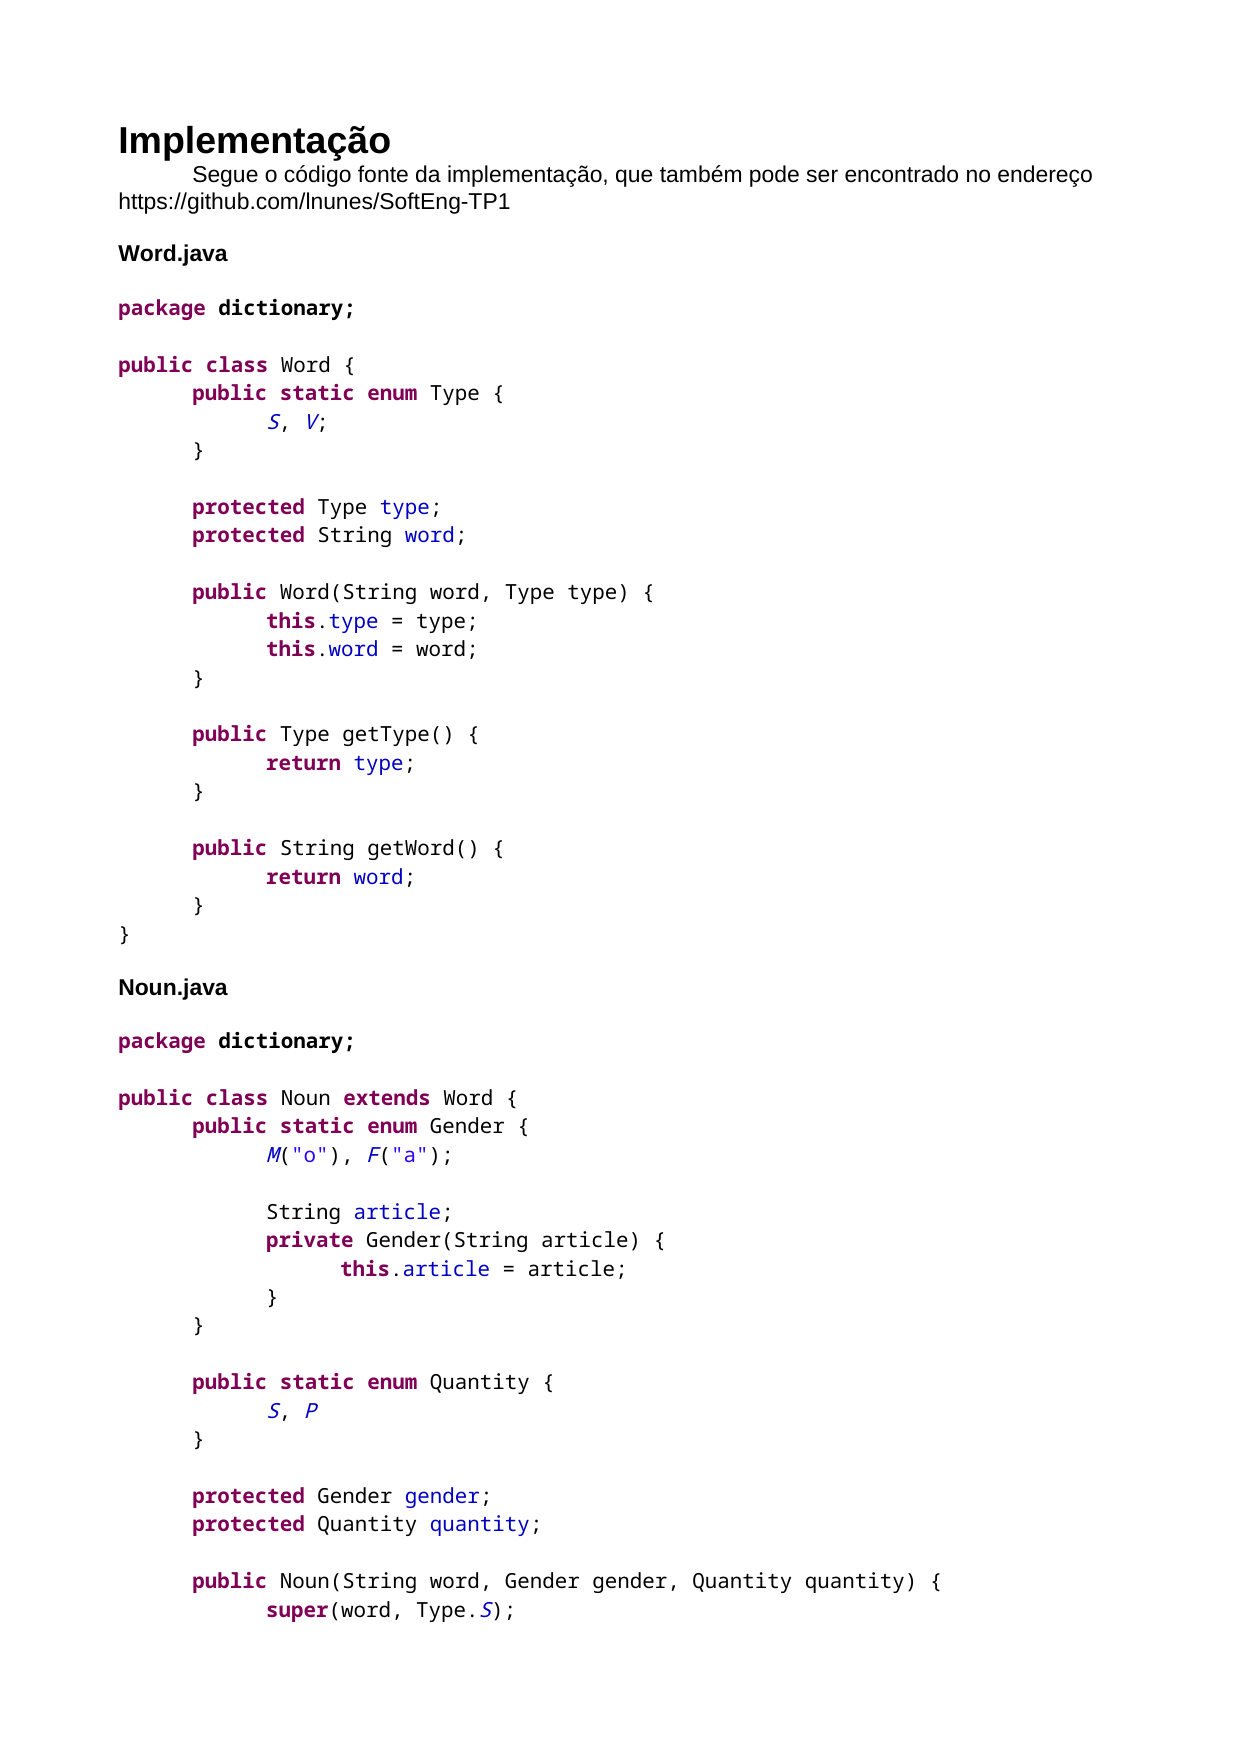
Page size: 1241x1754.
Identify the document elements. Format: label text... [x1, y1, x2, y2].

text public Type getType() { [118, 719, 1122, 748]
text public Noun(String word, Gender gender, Quantity quantity) { [118, 1566, 1122, 1595]
text return word; [118, 862, 1122, 890]
text protected Type type; [118, 492, 1122, 521]
text public class Noun extends Word { [118, 1083, 1122, 1111]
text Implementação [118, 118, 1122, 161]
text this.word = word; [118, 634, 1122, 663]
text package dictionary; [118, 1026, 1122, 1054]
text } [118, 435, 1122, 464]
text } [118, 890, 1122, 919]
text } [118, 776, 1122, 805]
text S, V; [118, 407, 1122, 435]
text S, P [118, 1396, 1122, 1424]
text protected String word; [118, 521, 1122, 549]
text Segue o código fonte da implementação, que também pode ser encontrado no endereço [118, 161, 1122, 188]
text return type; [118, 748, 1122, 776]
text https://github.com/lnunes/SoftEng-TP1 [118, 188, 1122, 214]
text } [118, 1424, 1122, 1453]
text M("o"), F("a"); [118, 1140, 1122, 1168]
text private Gender(String article) { [118, 1225, 1122, 1254]
text } [118, 919, 1122, 947]
text super(word, Type.S); [118, 1595, 1122, 1623]
text this.type = type; [118, 606, 1122, 634]
text public class Word { [118, 350, 1122, 378]
text protected Quantity quantity; [118, 1509, 1122, 1538]
text this.article = article; [118, 1254, 1122, 1282]
text package dictionary; [118, 293, 1122, 321]
text } [118, 1282, 1122, 1311]
text } [118, 1311, 1122, 1339]
text public static enum Quantity { [118, 1367, 1122, 1396]
text String article; [118, 1197, 1122, 1225]
text } [118, 663, 1122, 691]
text public static enum Type { [118, 378, 1122, 407]
text public static enum Gender { [118, 1111, 1122, 1140]
text Noun.java [118, 973, 1122, 1000]
text protected Gender gender; [118, 1481, 1122, 1509]
text public Word(String word, Type type) { [118, 577, 1122, 606]
text public String getWord() { [118, 833, 1122, 862]
text Word.java [118, 240, 1122, 267]
